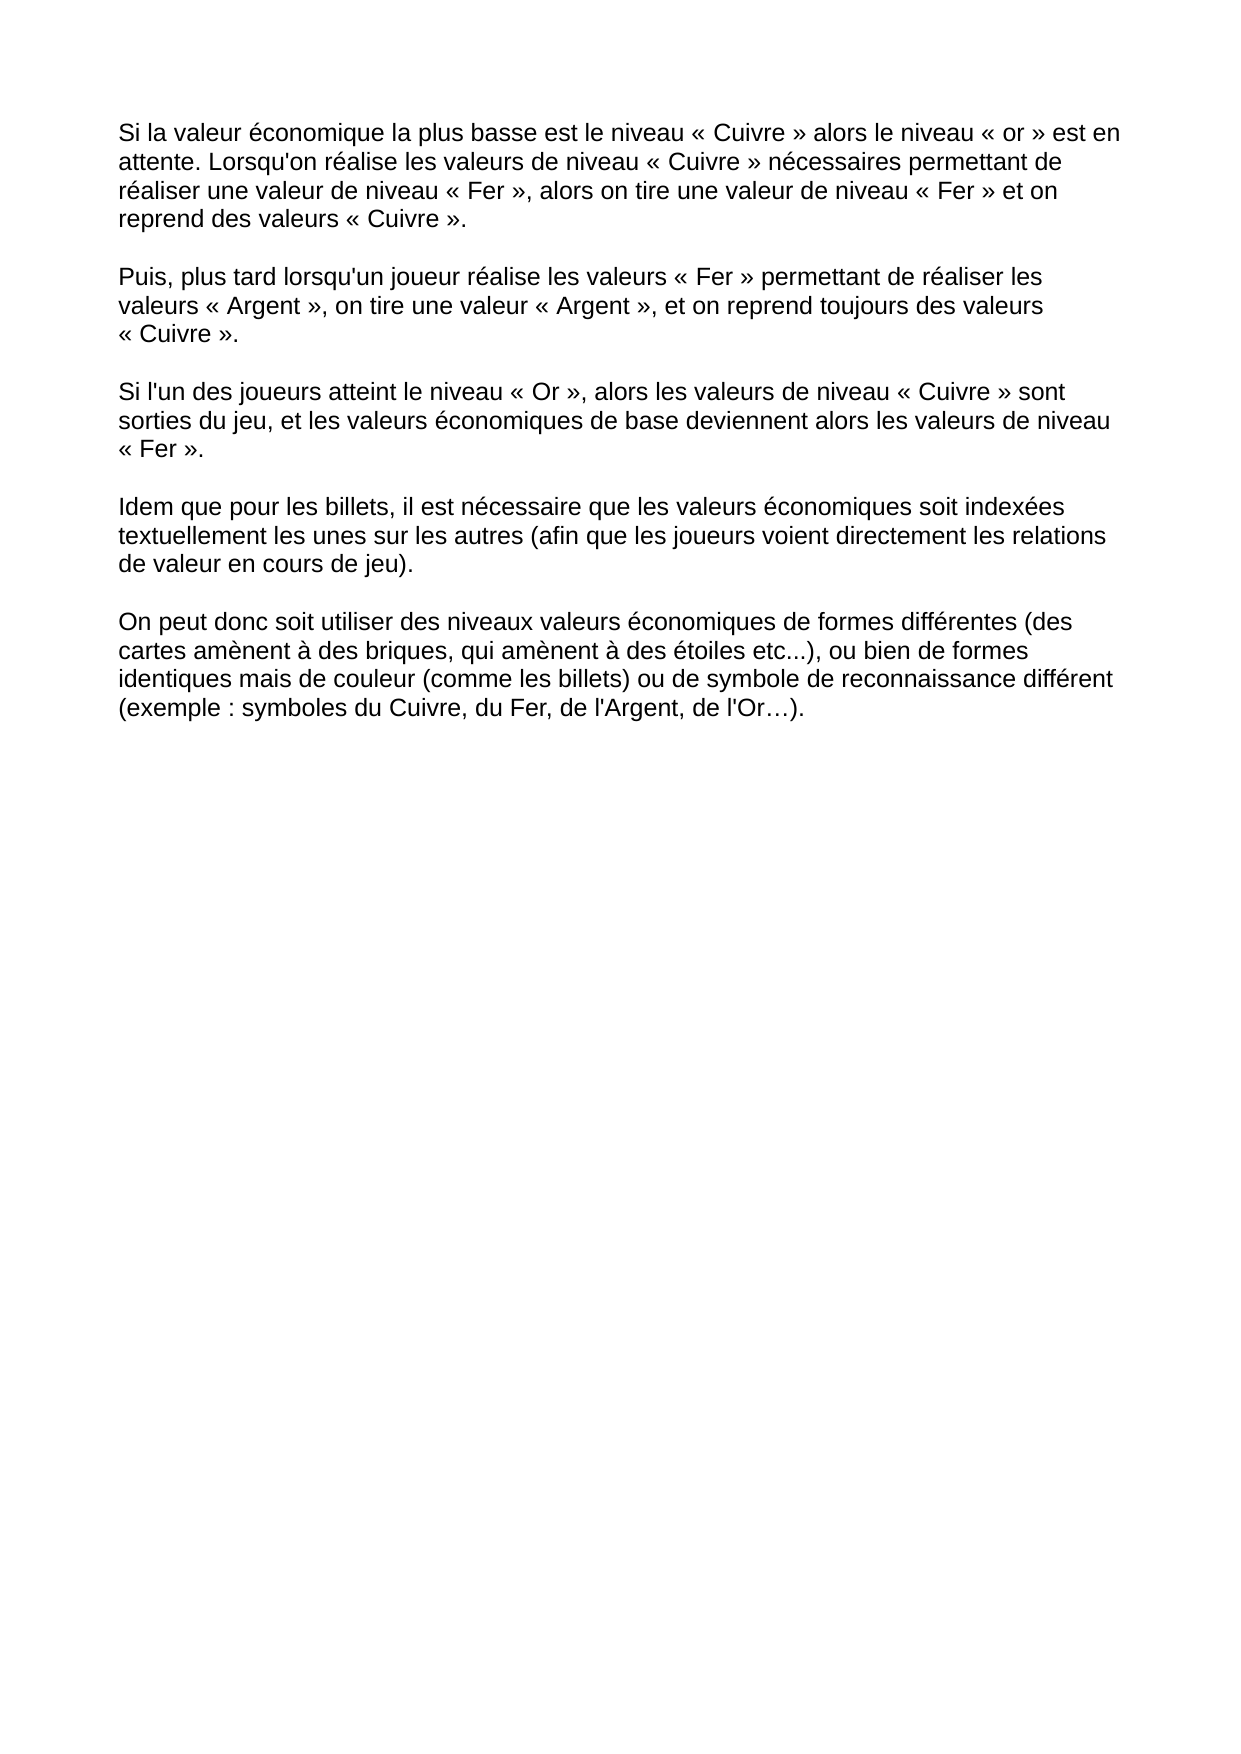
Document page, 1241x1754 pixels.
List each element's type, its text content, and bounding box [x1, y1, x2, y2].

text Si l'un des joueurs atteint le niveau « Or », alors les valeurs de niveau « Cuivre » sont sorties du jeu, et les valeurs économiques de base deviennent alors les valeurs de niveau « Fer ». [118, 377, 1122, 463]
text Puis, plus tard lorsqu'un joueur réalise les valeurs « Fer » permettant de réaliser les valeurs « Argent », on tire une valeur « Argent », et on reprend toujours des valeurs « Cuivre ». [118, 262, 1122, 348]
text Idem que pour les billets, il est nécessaire que les valeurs économiques soit indexées textuellement les unes sur les autres (afin que les joueurs voient directement les relations de valeur en cours de jeu). [118, 492, 1122, 578]
text Si la valeur économique la plus basse est le niveau « Cuivre » alors le niveau « or » est en attente. Lorsqu'on réalise les valeurs de niveau « Cuivre » nécessaires permettant de réaliser une valeur de niveau « Fer », alors on tire une valeur de niveau « Fer » et on reprend des valeurs « Cuivre ». [118, 118, 1122, 233]
text On peut donc soit utiliser des niveaux valeurs économiques de formes différentes (des cartes amènent à des briques, qui amènent à des étoiles etc...), ou bien de formes identiques mais de couleur (comme les billets) ou de symbole de reconnaissance différent (exemple : symboles du Cuivre, du Fer, de l'Argent, de l'Or…). [118, 607, 1122, 722]
